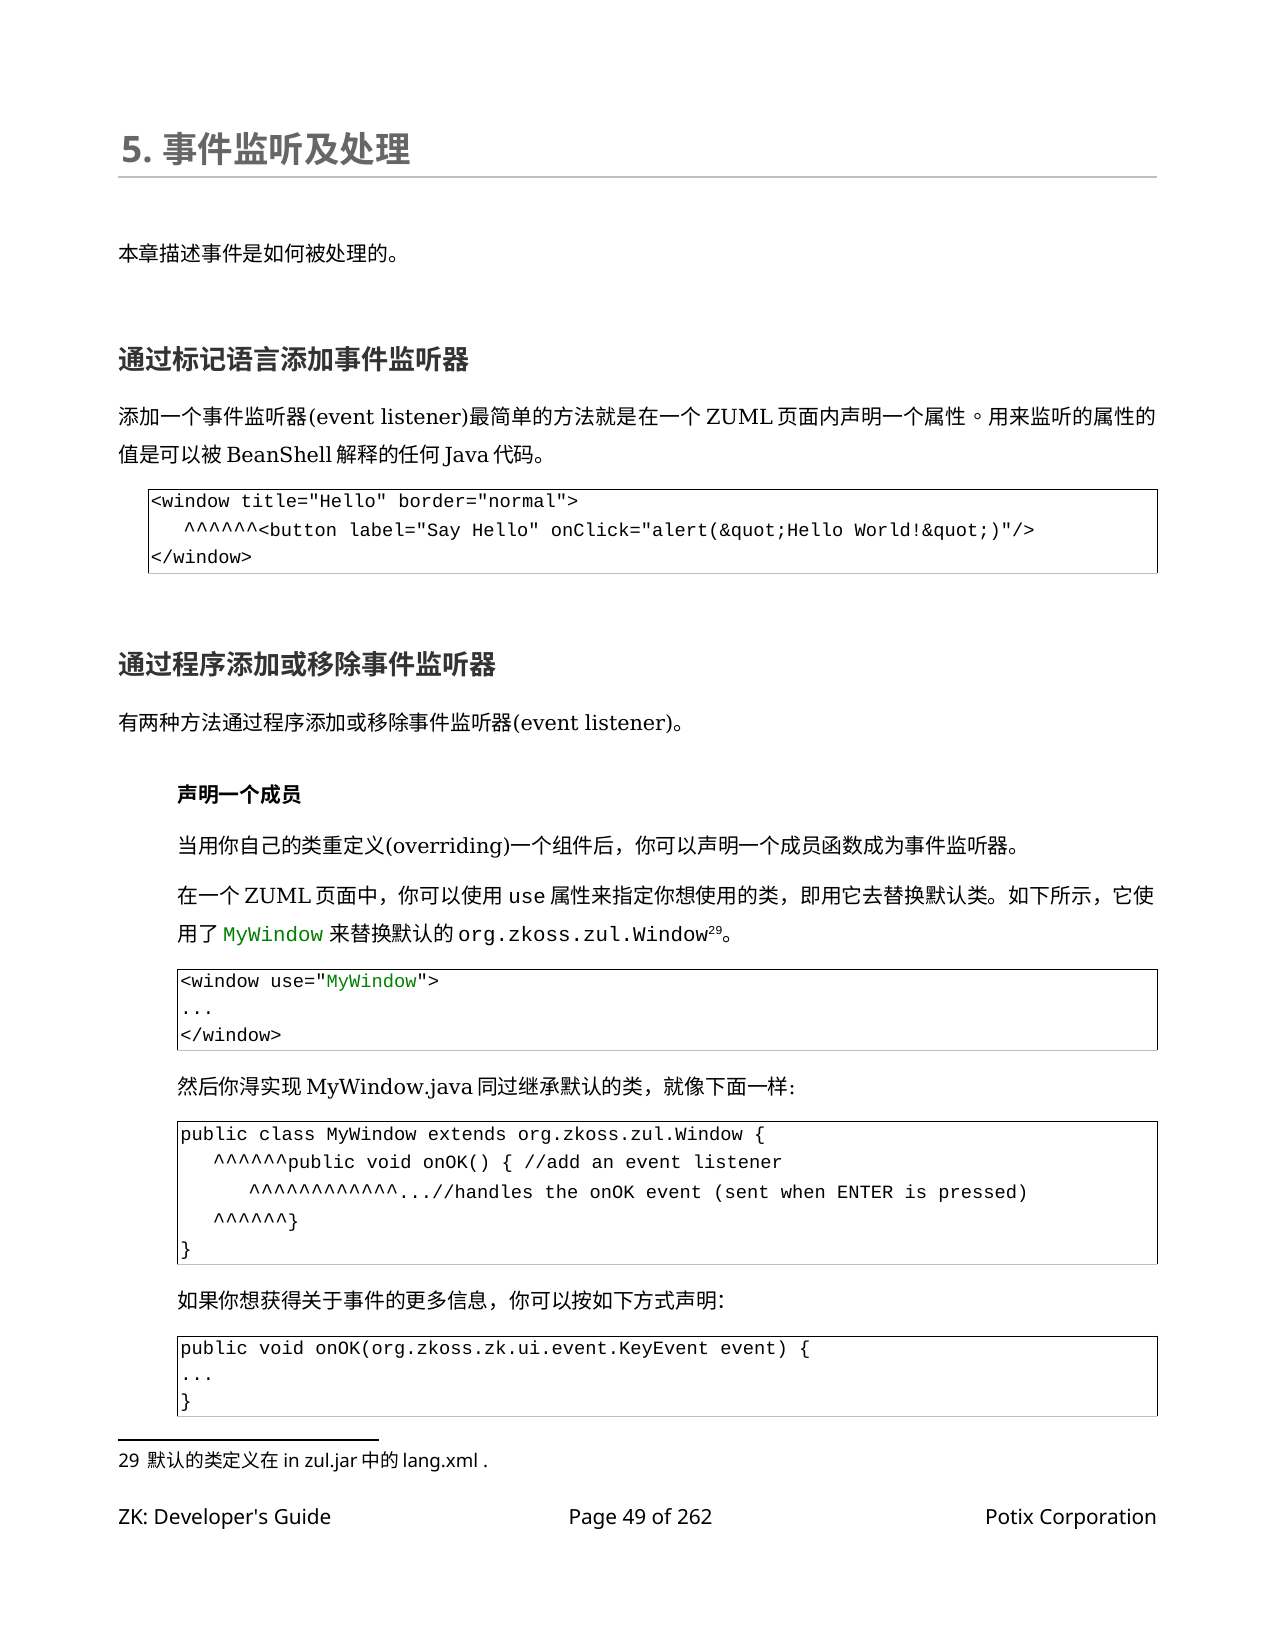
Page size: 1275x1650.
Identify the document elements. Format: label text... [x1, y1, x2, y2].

text 当用你自己的类重定义(overriding)一个组件后，你可以声明一个成员函数成为事件监听器。 [177, 829, 1157, 859]
text 然后你淂实现MyWindow.java同过继承默认的类，就像下面一样: [177, 1071, 1157, 1101]
text ... [178, 996, 1157, 1020]
text </window> [178, 1023, 1157, 1050]
text 在一个ZUML页面中，你可以使用use属性来指定你想使用的类，即用它去替换默认类。如下所示，它使用了MyWindow 来替换默认的org.zkoss.zul.Window。 [177, 880, 1157, 948]
text ^^^^^^^^^^^^...//handles the onOK event (sent when ENTER is pressed) [178, 1178, 1157, 1204]
text ^^^^^^<button label="Say Hello" onClick="alert(&quot;Hello World!&quot;)"/> [149, 516, 1157, 542]
subtitle 通过标记语言添加事件监听器 [118, 338, 1157, 377]
text ^^^^^^} [178, 1207, 1157, 1234]
text 添加一个事件监听器(event listener)最简单的方法就是在一个ZUML页面内声明一个属性。用来监听的属性的值是可以被BeanShell解释的任何Java代码。 [118, 401, 1157, 468]
text 默认的类定义在 in zul.jar中的lang.xml . [118, 1446, 1157, 1473]
text 有两种方法通过程序添加或移除事件监听器(event listener)。 [118, 706, 1157, 736]
text 本章描述事件是如何被处理的。 [118, 237, 1157, 267]
text public class MyWindow extends org.zkoss.zul.Window { [178, 1122, 1157, 1146]
text <window title="Hello" border="normal"> [149, 490, 1157, 513]
subtitle 声明一个成员 [177, 779, 1157, 809]
text <window use="MyWindow"> [178, 970, 1157, 993]
text } [178, 1237, 1157, 1264]
text public void onOK(org.zkoss.zk.ui.event.KeyEvent event) { ... } [178, 1337, 1157, 1416]
subtitle 通过程序添加或移除事件监听器 [118, 643, 1157, 682]
text ^^^^^^public void onOK() { //add an event listener [178, 1148, 1157, 1175]
text </window> [149, 545, 1157, 573]
subtitle 5. 事件监听及处理 [118, 118, 1157, 176]
text 如果你想获得关于事件的更多信息，你可以按如下方式声明： [177, 1285, 1157, 1315]
